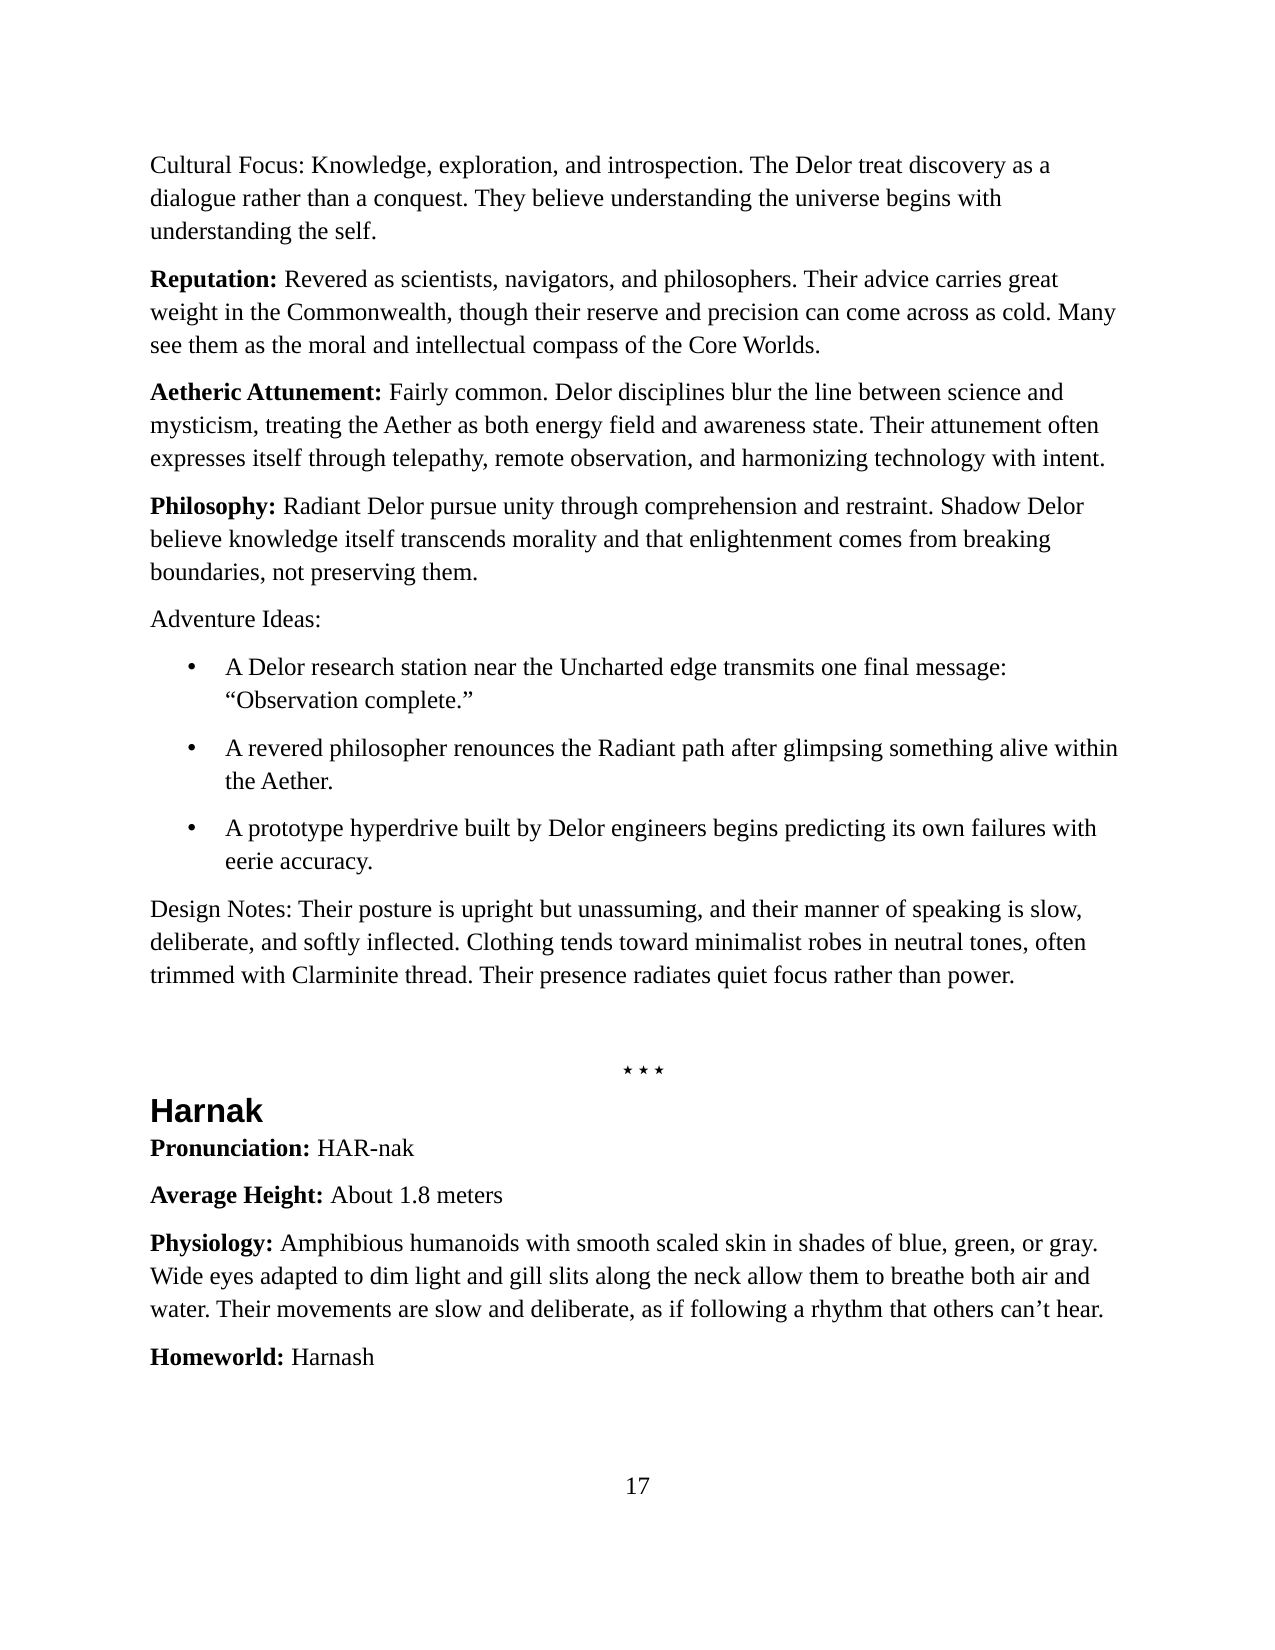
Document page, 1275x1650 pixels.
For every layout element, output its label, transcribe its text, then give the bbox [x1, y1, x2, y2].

list A revered philosopher renounces the Radiant path after glimpsing something alive within the Aether. [187, 733, 1125, 794]
text HAR-nak [317, 1133, 1125, 1162]
text Cultural Focus: Knowledge, exploration, and introspection. The Delor treat discovery as a dialogue rather than a conquest. They believe understanding the universe begins with understanding the self. [150, 150, 1125, 245]
text Radiant Delor pursue unity through comprehension and restraint. Shadow Delor believe knowledge itself transcends morality and that enlightenment comes from breaking boundaries, not preserving them. [150, 491, 1125, 586]
text About 1.8 meters [330, 1181, 1125, 1209]
text Homeworld: [150, 1342, 291, 1371]
text ⋆⋆⋆ [162, 1055, 1125, 1084]
text Pronunciation: [150, 1133, 317, 1162]
subtitle Harnak [150, 1092, 1125, 1130]
text Revered as scientists, navigators, and philosophers. Their advice carries great weight in the Commonwealth, though their reserve and precision can come across as cold. Many see them as the moral and intellectual compass of the Core Worlds. [150, 264, 1125, 358]
list A prototype hyperdrive built by Delor engineers begins predicting its own failures with eerie accuracy. [187, 813, 1125, 875]
list A Delor research station near the Uncharted edge transmits one final message: “Observation complete.” [187, 652, 1125, 714]
text Fairly common. Delor disciplines blur the line between science and mysticism, treating the Aether as both energy field and awareness state. Their attunement often expresses itself through telepathy, remote observation, and harmonizing technology with intent. [150, 377, 1125, 472]
text Harnash [291, 1342, 1125, 1371]
text Adventure Ideas: [150, 604, 1125, 633]
text Design Notes: Their posture is upright but unassuming, and their manner of speaking is slow, deliberate, and softly inflected. Clothing tends toward minimalist robes in neutral tones, often trimmed with Clarminite thread. Their presence radiates quiet focus rather than power. [150, 894, 1125, 989]
text Physiology: [150, 1228, 280, 1257]
text Average Height: [150, 1181, 330, 1209]
text Reputation: [150, 264, 284, 292]
text Aetheric Attunement: [150, 377, 383, 406]
text Philosophy: [150, 491, 283, 520]
text Amphibious humanoids with smooth scaled skin in shades of blue, green, or gray. Wide eyes adapted to dim light and gill slits along the neck allow them to breathe both air and water. Their movements are slow and deliberate, as if following a rhythm that others can’t hear. [150, 1228, 1125, 1323]
